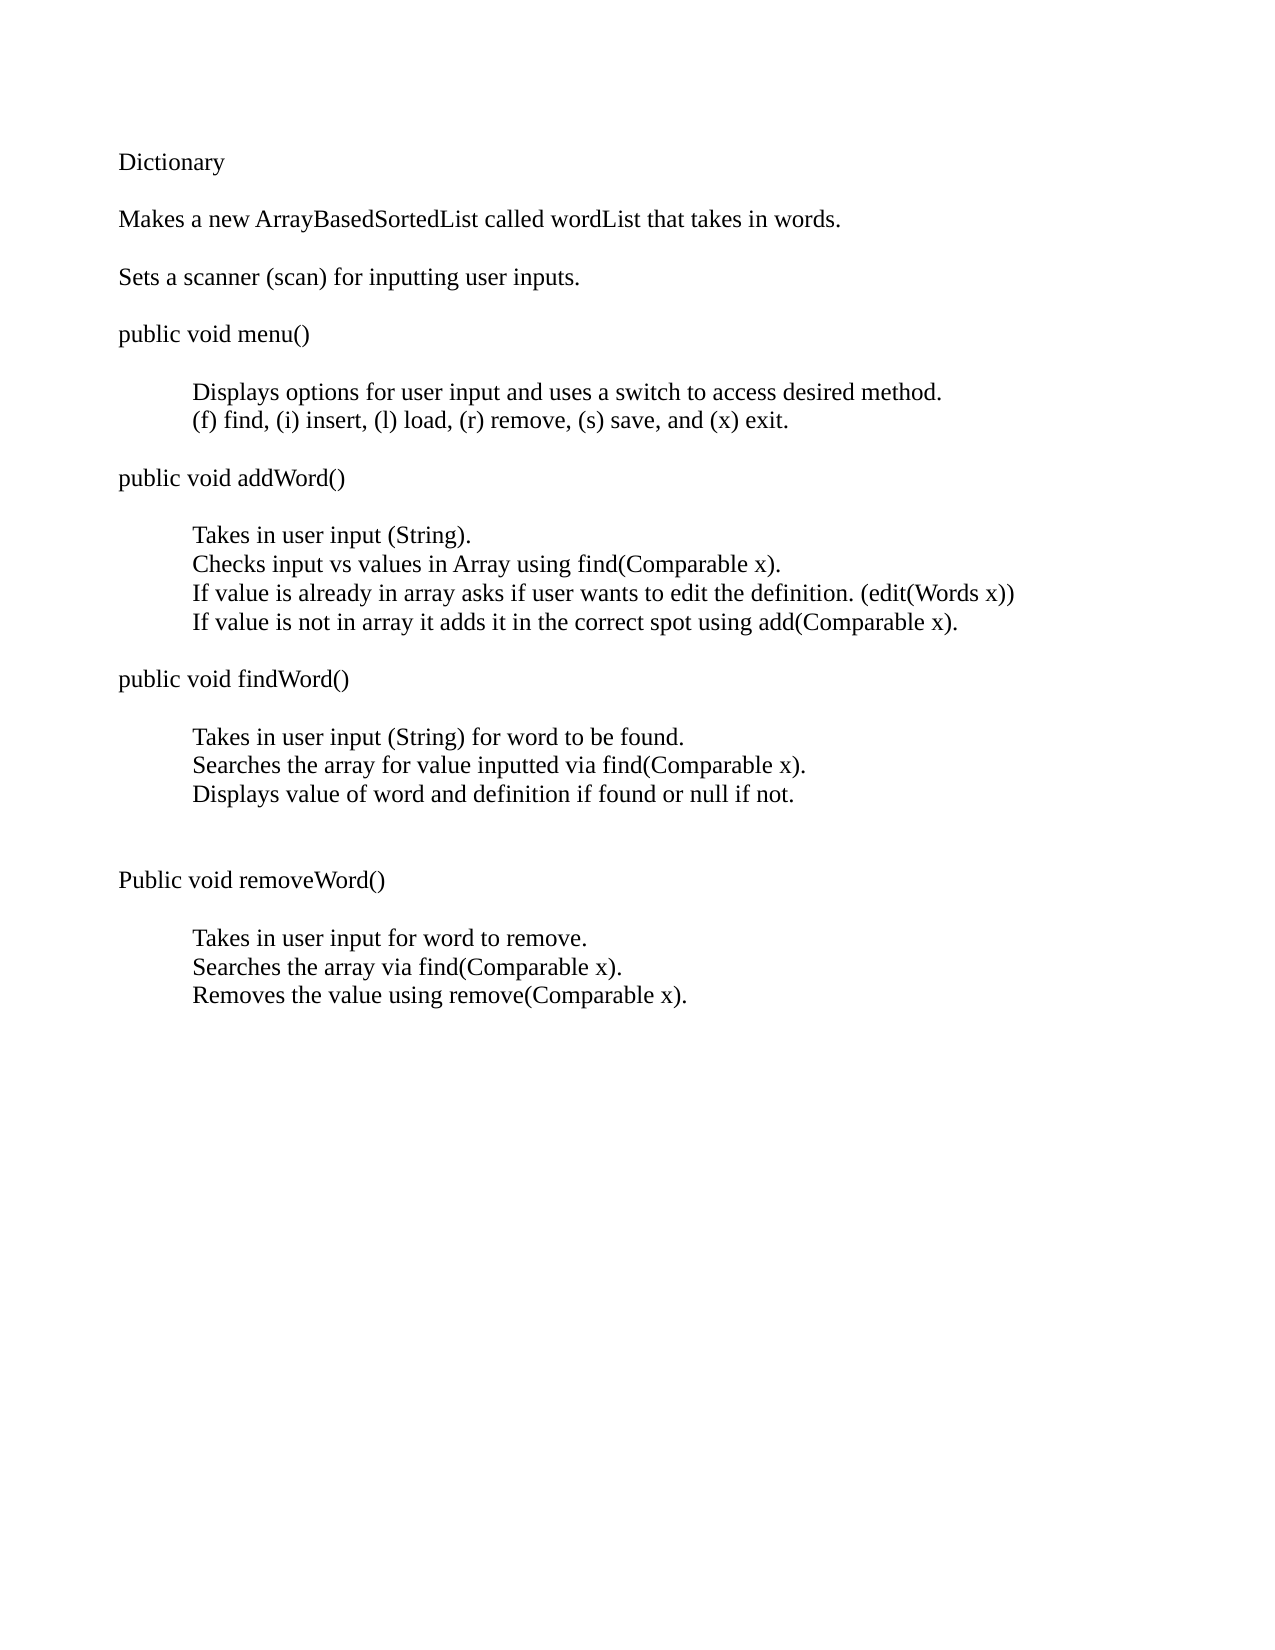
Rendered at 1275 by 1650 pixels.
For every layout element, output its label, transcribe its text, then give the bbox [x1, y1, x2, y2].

text public void addWord() [118, 463, 1157, 492]
text Takes in user input for word to remove. [118, 923, 1157, 952]
text Checks input vs values in Array using find(Comparable x). [118, 549, 1157, 578]
text Searches the array for value inputted via find(Comparable x). [118, 751, 1157, 779]
text Removes the value using remove(Comparable x). [118, 981, 1157, 1009]
text Dictionary [118, 147, 1157, 176]
text Displays options for user input and uses a switch to access desired method. [118, 377, 1157, 406]
text (f) find, (i) insert, (l) load, (r) remove, (s) save, and (x) exit. [118, 406, 1157, 434]
text Makes a new ArrayBasedSortedList called wordList that takes in words. [118, 204, 1157, 233]
text If value is already in array asks if user wants to edit the definition. (edit(Words x)) [118, 578, 1157, 607]
text Displays value of word and definition if found or null if not. [118, 779, 1157, 808]
text Searches the array via find(Comparable x). [118, 952, 1157, 981]
text Public void removeWord() [118, 866, 1157, 894]
text public void findWord() [118, 664, 1157, 693]
text Takes in user input (String). [118, 521, 1157, 549]
text Sets a scanner (scan) for inputting user inputs. [118, 262, 1157, 291]
text Takes in user input (String) for word to be found. [118, 722, 1157, 751]
text If value is not in array it adds it in the correct spot using add(Comparable x). [118, 607, 1157, 636]
text public void menu() [118, 319, 1157, 348]
